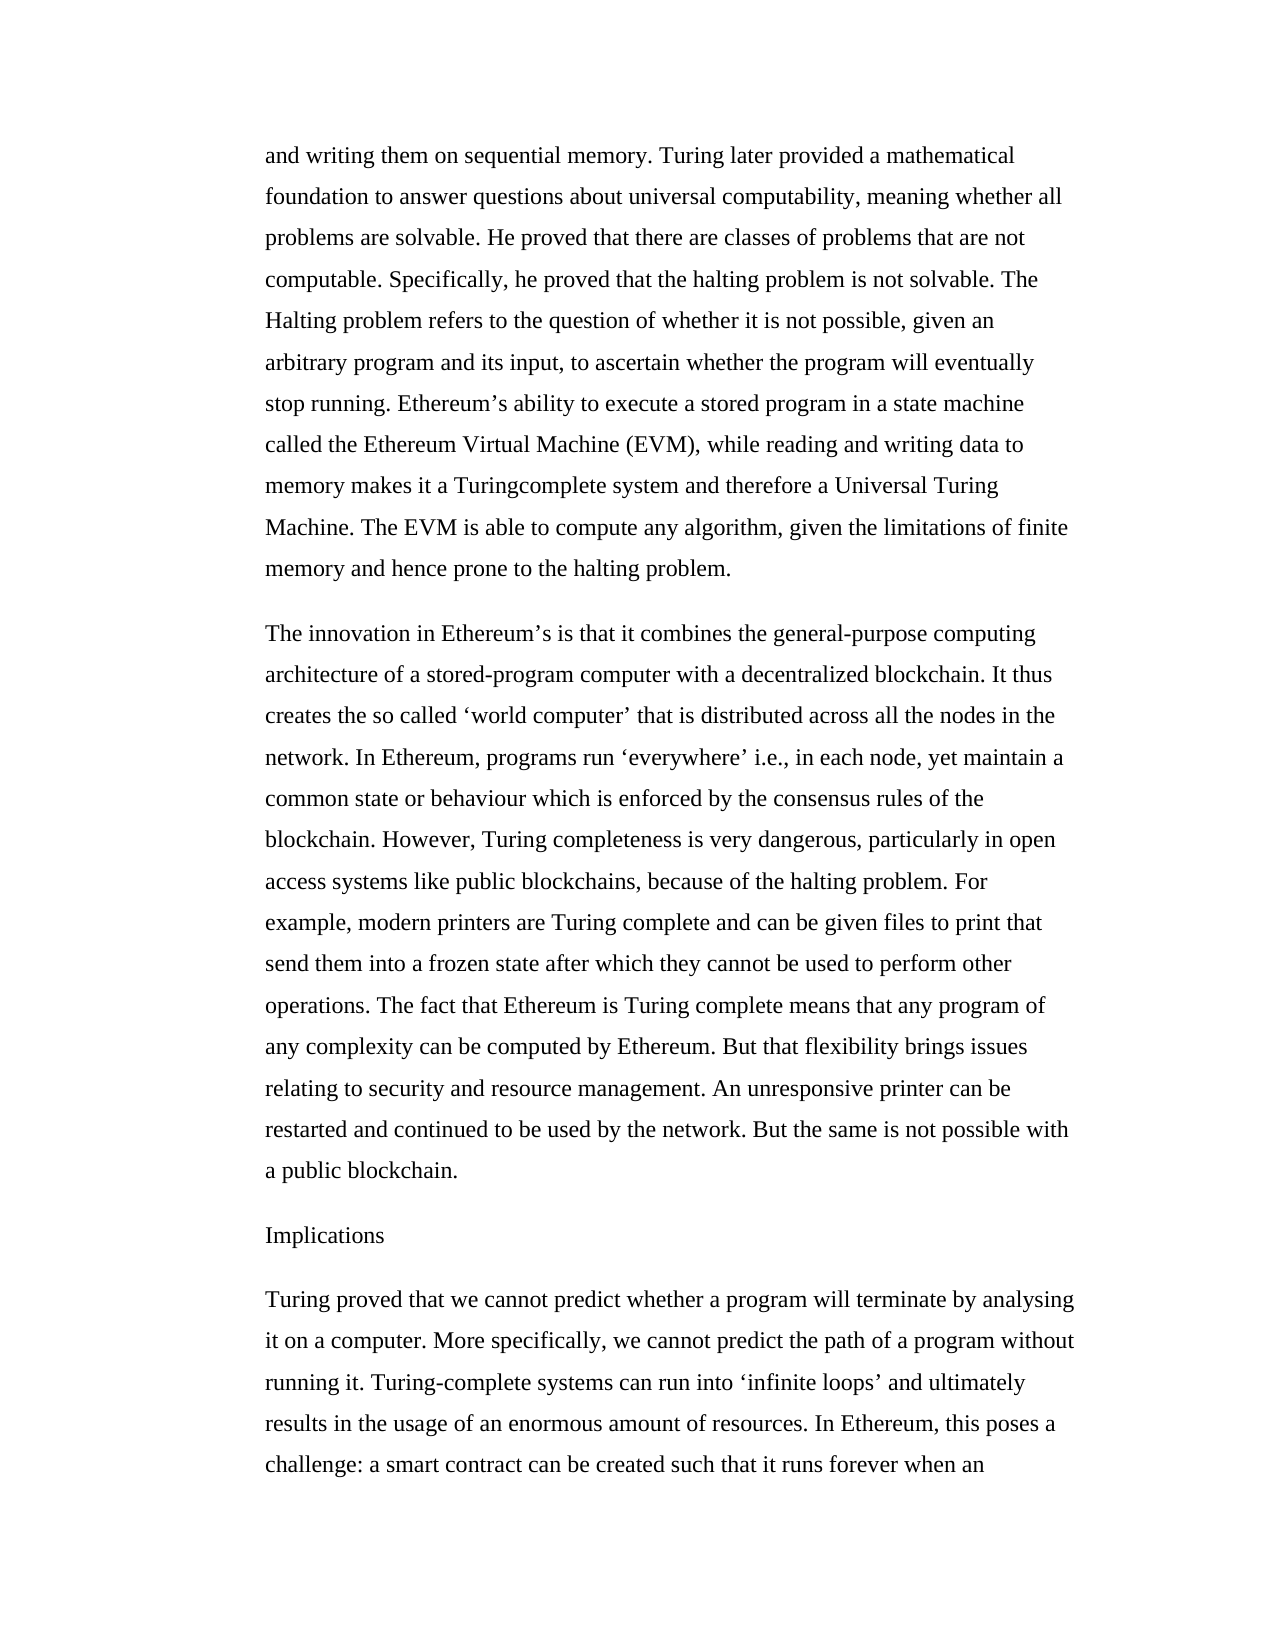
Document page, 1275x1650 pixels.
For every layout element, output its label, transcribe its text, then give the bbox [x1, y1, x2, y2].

subtitle Implications [265, 1221, 1126, 1248]
text The innovation in Ethereum’s is that it combines the general-purpose computing architecture of a stored-program computer with a decentralized blockchain. It thus creates the so called ‘world computer’ that is distributed across all the nodes in the network. In Ethereum, programs run ‘everywhere’ i.e., in each node, yet maintain a common state or behaviour which is enforced by the consensus rules of the blockchain. However, Turing completeness is very dangerous, particularly in open access systems like public blockchains, because of the halting problem. For example, modern printers are Turing complete and can be given files to print that send them into a frozen state after which they cannot be used to perform other operations. The fact that Ethereum is Turing complete means that any program of any complexity can be computed by Ethereum. But that flexibility brings issues relating to security and resource management. An unresponsive printer can be restarted and continued to be used by the network. But the same is not possible with a public blockchain. [265, 619, 1078, 1184]
text Turing proved that we cannot predict whether a program will terminate by analysing it on a computer. More specifically, we cannot predict the path of a program without running it. Turing-complete systems can run into ‘infinite loops’ and ultimately results in the usage of an enormous amount of resources. In Ethereum, this poses a challenge: a smart contract can be created such that it runs forever when an [265, 1285, 1078, 1478]
text and writing them on sequential memory. Turing later provided a mathematical foundation to answer questions about universal computability, meaning whether all problems are solvable. He proved that there are classes of problems that are not computable. Specifically, he proved that the halting problem is not solvable. The Halting problem refers to the question of whether it is not possible, given an arbitrary program and its input, to ascertain whether the program will eventually stop running. Ethereum’s ability to execute a stored program in a state machine called the Ethereum Virtual Machine (EVM), while reading and writing data to memory makes it a Turingcomplete system and therefore a Universal Turing Machine. The EVM is able to compute any algorithm, given the limitations of finite memory and hence prone to the halting problem. [265, 141, 1078, 582]
